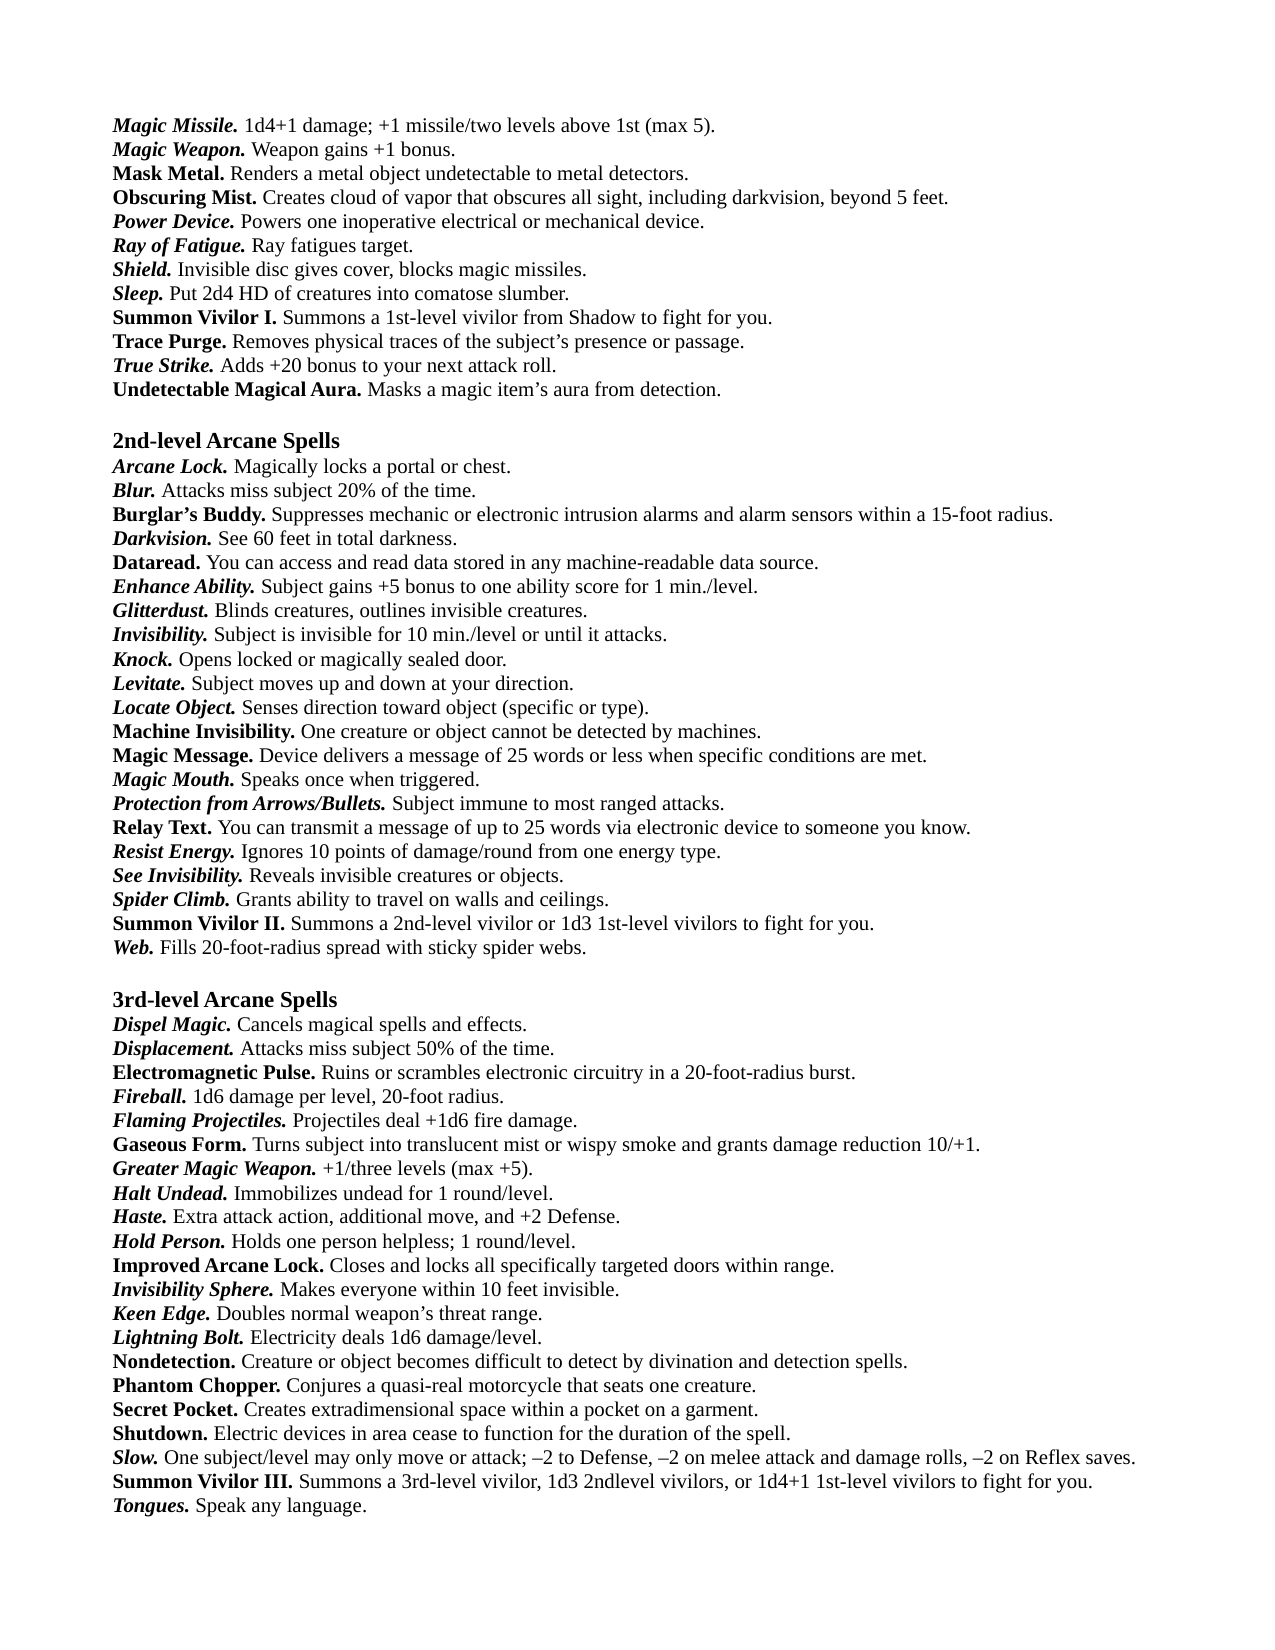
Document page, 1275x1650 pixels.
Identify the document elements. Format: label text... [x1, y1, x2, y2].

text Arcane Lock. Magically locks a portal or chest. [112, 454, 1162, 478]
text Summon Vivilor III. Summons a 3rd-level vivilor, 1d3 2ndlevel vivilors, or 1d4+1 1st-level vivilors to fight for you. [112, 1469, 1162, 1493]
text Locate Object. Senses direction toward object (specific or type). [112, 694, 1162, 719]
text Nondetection. Creature or object becomes difficult to detect by divination and detection spells. [112, 1349, 1162, 1373]
text Undetectable Magical Aura. Masks a magic item’s aura from detection. [112, 377, 1162, 401]
text Shutdown. Electric devices in area cease to function for the duration of the spell. [112, 1421, 1162, 1445]
text See Invisibility. Reveals invisible creatures or objects. [112, 863, 1162, 887]
text Summon Vivilor II. Summons a 2nd-level vivilor or 1d3 1st-level vivilors to fight for you. [112, 911, 1162, 935]
text Sleep. Put 2d4 HD of creatures into comatose slumber. [112, 281, 1162, 305]
text Secret Pocket. Creates extradimensional space within a pocket on a garment. [112, 1397, 1162, 1421]
text Magic Weapon. Weapon gains +1 bonus. [112, 137, 1162, 161]
text Darkvision. See 60 feet in total darkness. [112, 526, 1162, 550]
text Enhance Ability. Subject gains +5 bonus to one ability score for 1 min./level. [112, 574, 1162, 598]
text Knock. Opens locked or magically sealed door. [112, 646, 1162, 671]
text Magic Mouth. Speaks once when triggered. [112, 767, 1162, 791]
text Hold Person. Holds one person helpless; 1 round/level. [112, 1228, 1162, 1253]
text Invisibility Sphere. Makes everyone within 10 feet invisible. [112, 1277, 1162, 1301]
text Displacement. Attacks miss subject 50% of the time. [112, 1036, 1162, 1060]
text Summon Vivilor I. Summons a 1st-level vivilor from Shadow to fight for you. [112, 305, 1162, 329]
text Power Device. Powers one inoperative electrical or mechanical device. [112, 209, 1162, 233]
text Magic Missile. 1d4+1 damage; +1 missile/two levels above 1st (max 5). [112, 112, 1162, 137]
text Ray of Fatigue. Ray fatigues target. [112, 233, 1162, 257]
text Greater Magic Weapon. +1/three levels (max +5). [112, 1156, 1162, 1180]
text Halt Undead. Immobilizes undead for 1 round/level. [112, 1180, 1162, 1204]
text Shield. Invisible disc gives cover, blocks magic missiles. [112, 257, 1162, 281]
text Improved Arcane Lock. Closes and locks all specifically targeted doors within range. [112, 1253, 1162, 1277]
text Resist Energy. Ignores 10 points of damage/round from one energy type. [112, 839, 1162, 863]
text Mask Metal. Renders a metal object undetectable to metal detectors. [112, 161, 1162, 185]
text Web. Fills 20-foot-radius spread with sticky spider webs. [112, 935, 1162, 959]
text Blur. Attacks miss subject 20% of the time. [112, 478, 1162, 502]
text Burglar’s Buddy. Suppresses mechanic or electronic intrusion alarms and alarm sensors within a 15-foot radius. [112, 502, 1162, 526]
text Obscuring Mist. Creates cloud of vapor that obscures all sight, including darkvision, beyond 5 feet. [112, 185, 1162, 209]
text Relay Text. You can transmit a message of up to 25 words via electronic device to someone you know. [112, 815, 1162, 839]
text Slow. One subject/level may only move or attack; –2 to Defense, –2 on melee attack and damage rolls, –2 on Reflex saves. [112, 1445, 1162, 1469]
text Tongues. Speak any language. [112, 1493, 1162, 1517]
text Electromagnetic Pulse. Ruins or scrambles electronic circuitry in a 20-foot-radius burst. [112, 1060, 1162, 1084]
text Dispel Magic. Cancels magical spells and effects. [112, 1012, 1162, 1036]
text Haste. Extra attack action, additional move, and +2 Defense. [112, 1204, 1162, 1228]
text Trace Purge. Removes physical traces of the subject’s presence or passage. [112, 329, 1162, 353]
text 2nd-level Arcane Spells [112, 428, 1162, 454]
text Gaseous Form. Turns subject into translucent mist or wispy smoke and grants damage reduction 10/+1. [112, 1132, 1162, 1156]
text Magic Message. Device delivers a message of 25 words or less when specific conditions are met. [112, 743, 1162, 767]
text Protection from Arrows/Bullets. Subject immune to most ranged attacks. [112, 791, 1162, 815]
text Lightning Bolt. Electricity deals 1d6 damage/level. [112, 1325, 1162, 1349]
text Fireball. 1d6 damage per level, 20-foot radius. [112, 1084, 1162, 1108]
text Phantom Chopper. Conjures a quasi-real motorcycle that seats one creature. [112, 1373, 1162, 1397]
text True Strike. Adds +20 bonus to your next attack roll. [112, 353, 1162, 377]
text 3rd-level Arcane Spells [112, 986, 1162, 1012]
text Dataread. You can access and read data stored in any machine-readable data source. [112, 550, 1162, 574]
text Glitterdust. Blinds creatures, outlines invisible creatures. [112, 598, 1162, 622]
text Invisibility. Subject is invisible for 10 min./level or until it attacks. [112, 622, 1162, 646]
text Machine Invisibility. One creature or object cannot be detected by machines. [112, 719, 1162, 743]
text Spider Climb. Grants ability to travel on walls and ceilings. [112, 887, 1162, 911]
text Keen Edge. Doubles normal weapon’s threat range. [112, 1301, 1162, 1325]
text Levitate. Subject moves up and down at your direction. [112, 671, 1162, 694]
text Flaming Projectiles. Projectiles deal +1d6 fire damage. [112, 1108, 1162, 1132]
